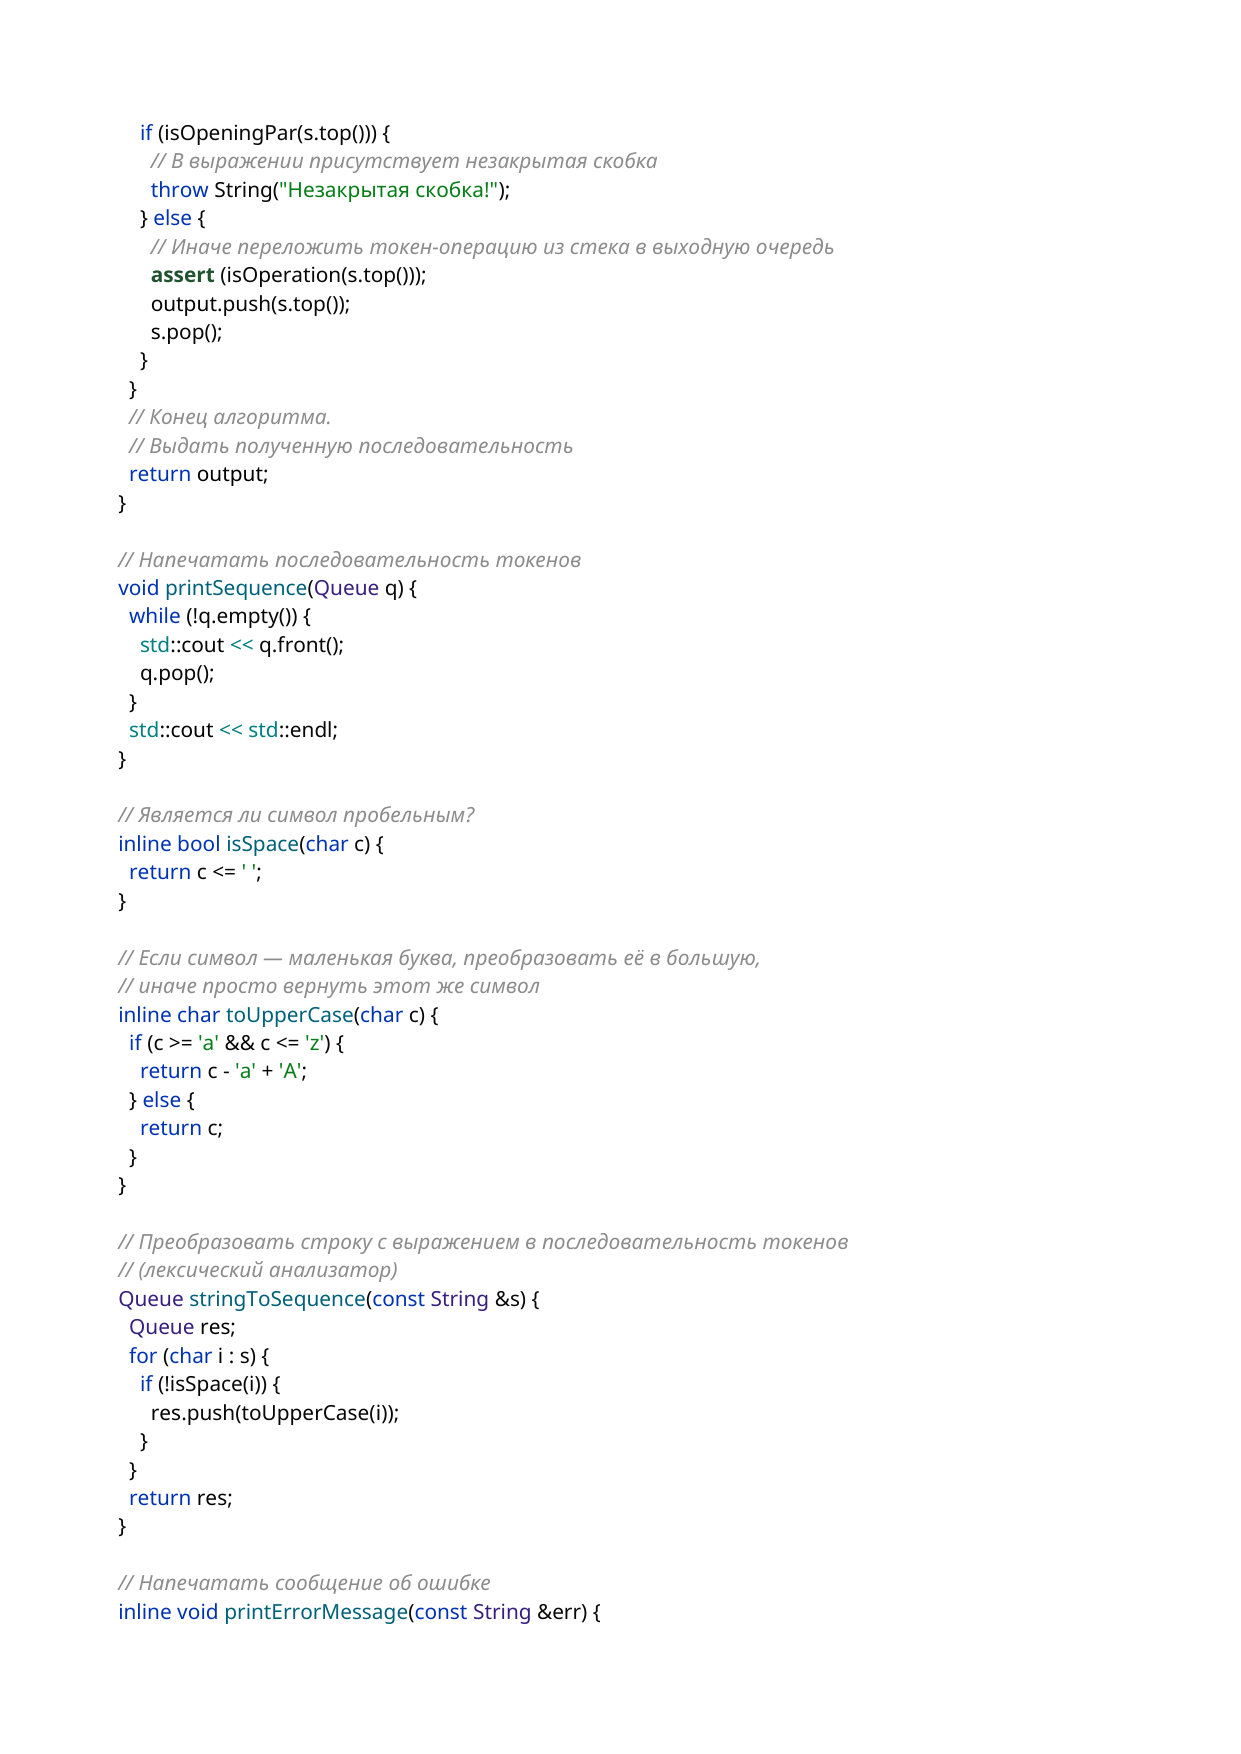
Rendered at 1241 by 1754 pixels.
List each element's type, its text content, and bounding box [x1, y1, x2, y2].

text if (isOpeningPar(s.top())) { // В выражении присутствует незакрытая скобка throw String("Незакрытая скобка!"); } else { // Иначе переложить токен-операцию из стека в выходную очередь assert (isOperation(s.top())); output.push(s.top()); s.pop(); } } // Конец алгоритма. // Выдать полученную последовательность return output; } // Напечатать последовательность токенов void printSequence(Queue q) { while (!q.empty()) { std::cout << q.front(); q.pop(); } std::cout << std::endl; } // Является ли символ пробельным? inline bool isSpace(char c) { return c <= ' '; } // Если символ — маленькая буква, преобразовать её в большую, // иначе просто вернуть этот же символ inline char toUpperCase(char c) { if (c >= 'a' && c <= 'z') { return c - 'a' + 'A'; } else { return c; } } // Преобразовать строку с выражением в последовательность токенов // (лексический анализатор) Queue stringToSequence(const String &s) { Queue res; for (char i : s) { if (!isSpace(i)) { res.push(toUpperCase(i)); } } return res; } // Напечатать сообщение об ошибке inline void printErrorMessage(const String &err) { [118, 118, 1122, 1625]
